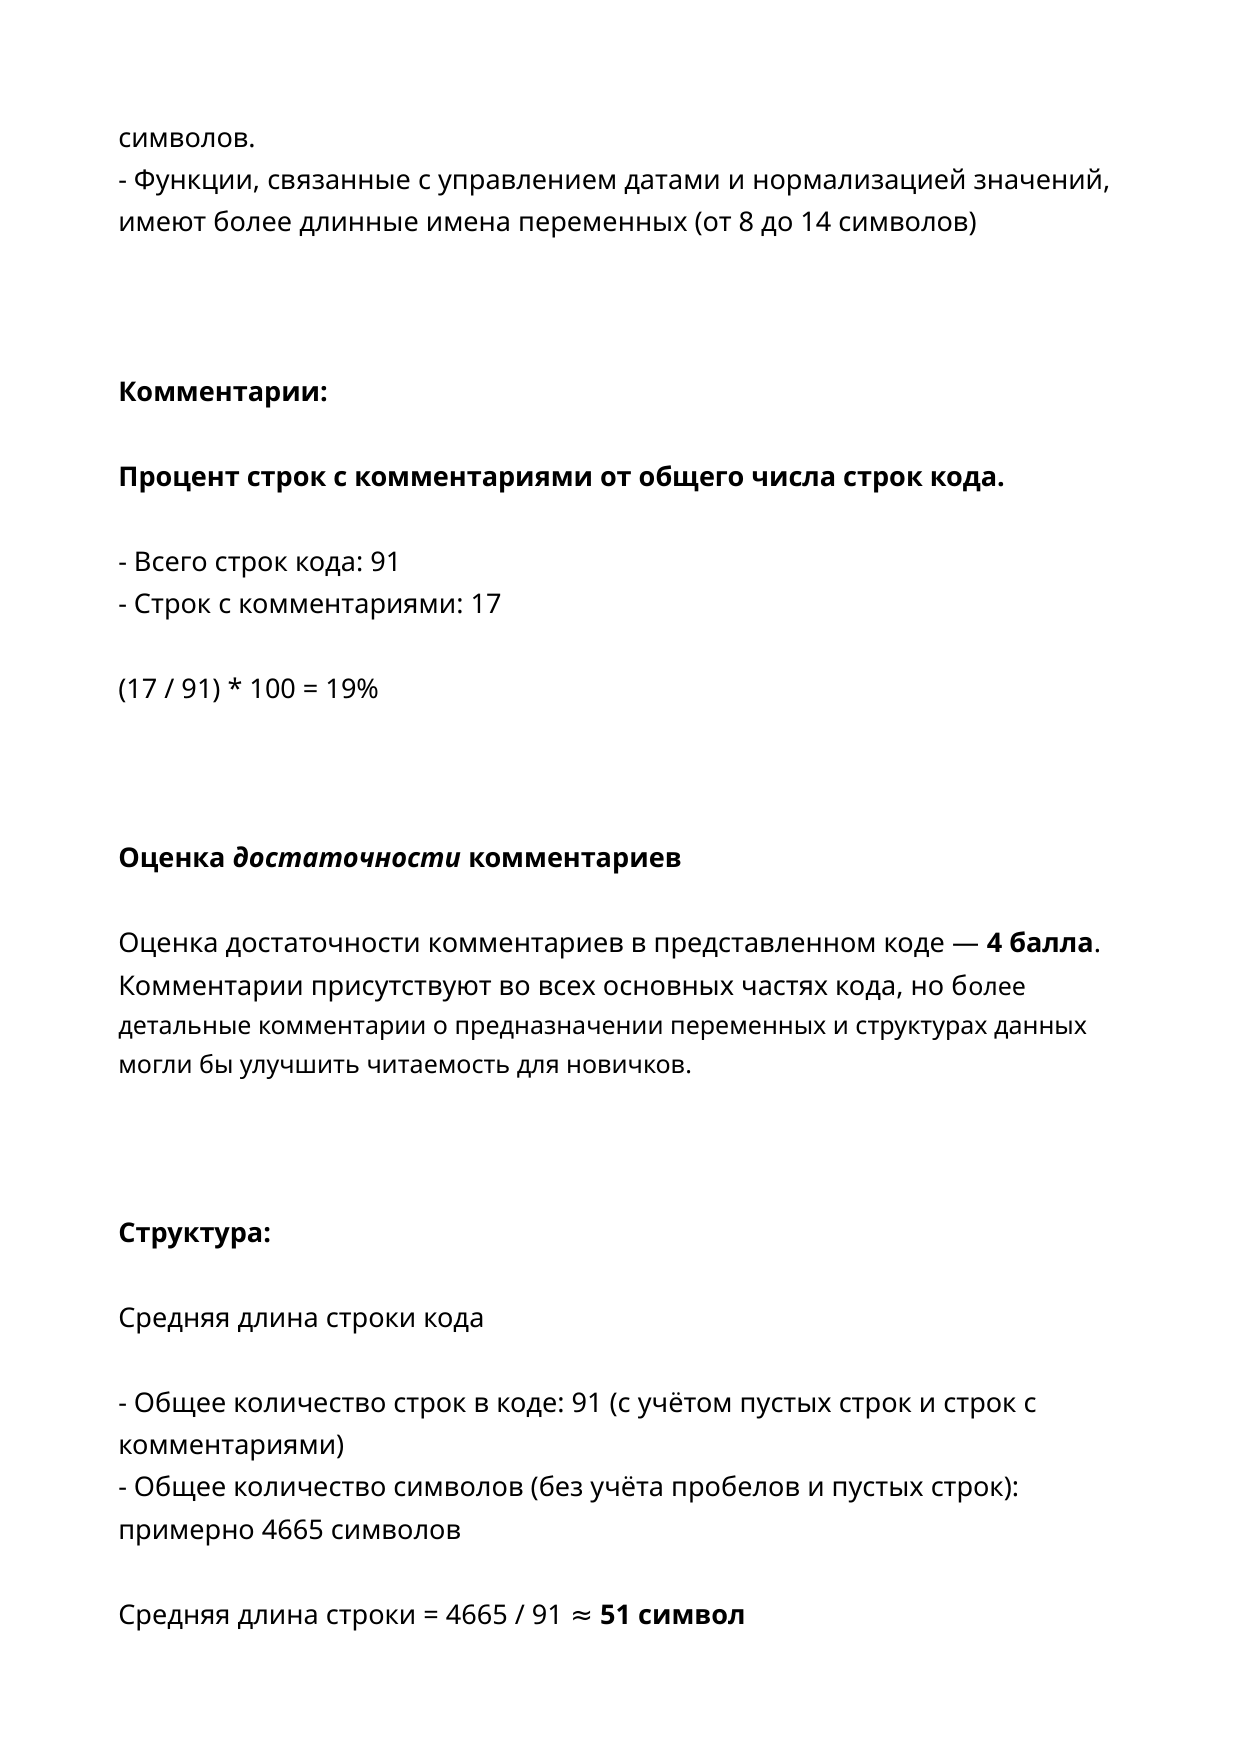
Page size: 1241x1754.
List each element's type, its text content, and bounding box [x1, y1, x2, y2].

text Комментарии присутствуют во всех основных частях кода, но более детальные комментарии о предназначении переменных и структурах данных могли бы улучшить читаемость для новичков. [118, 966, 1122, 1081]
text Процент строк с комментариями от общего числа строк кода. [118, 457, 1122, 494]
text символов. - Функции, связанные с управлением датами и нормализацией значений, имеют более длинные имена переменных (от 8 до 14 символов) [118, 118, 1122, 240]
text Оценка достаточности комментариев [118, 839, 1122, 876]
text Средняя длина строки кода [118, 1298, 1122, 1335]
text - Всего строк кода: 91 - Строк с комментариями: 17 [118, 542, 1122, 621]
text - Общее количество строк в коде: 91 (с учётом пустых строк и строк с комментариями) - Общее количество символов (без учёта пробелов и пустых строк): примерно 4665 символов [118, 1383, 1122, 1547]
text (17 / 91) * 100 = 19% [118, 669, 1122, 706]
text Комментарии: [118, 372, 1122, 409]
text Оценка достаточности комментариев в представленном коде — 4 балла. [118, 924, 1122, 961]
text Средняя длина строки = 4665 / 91 ≈ 51 символ [118, 1595, 1122, 1632]
text Структура: [118, 1213, 1122, 1250]
